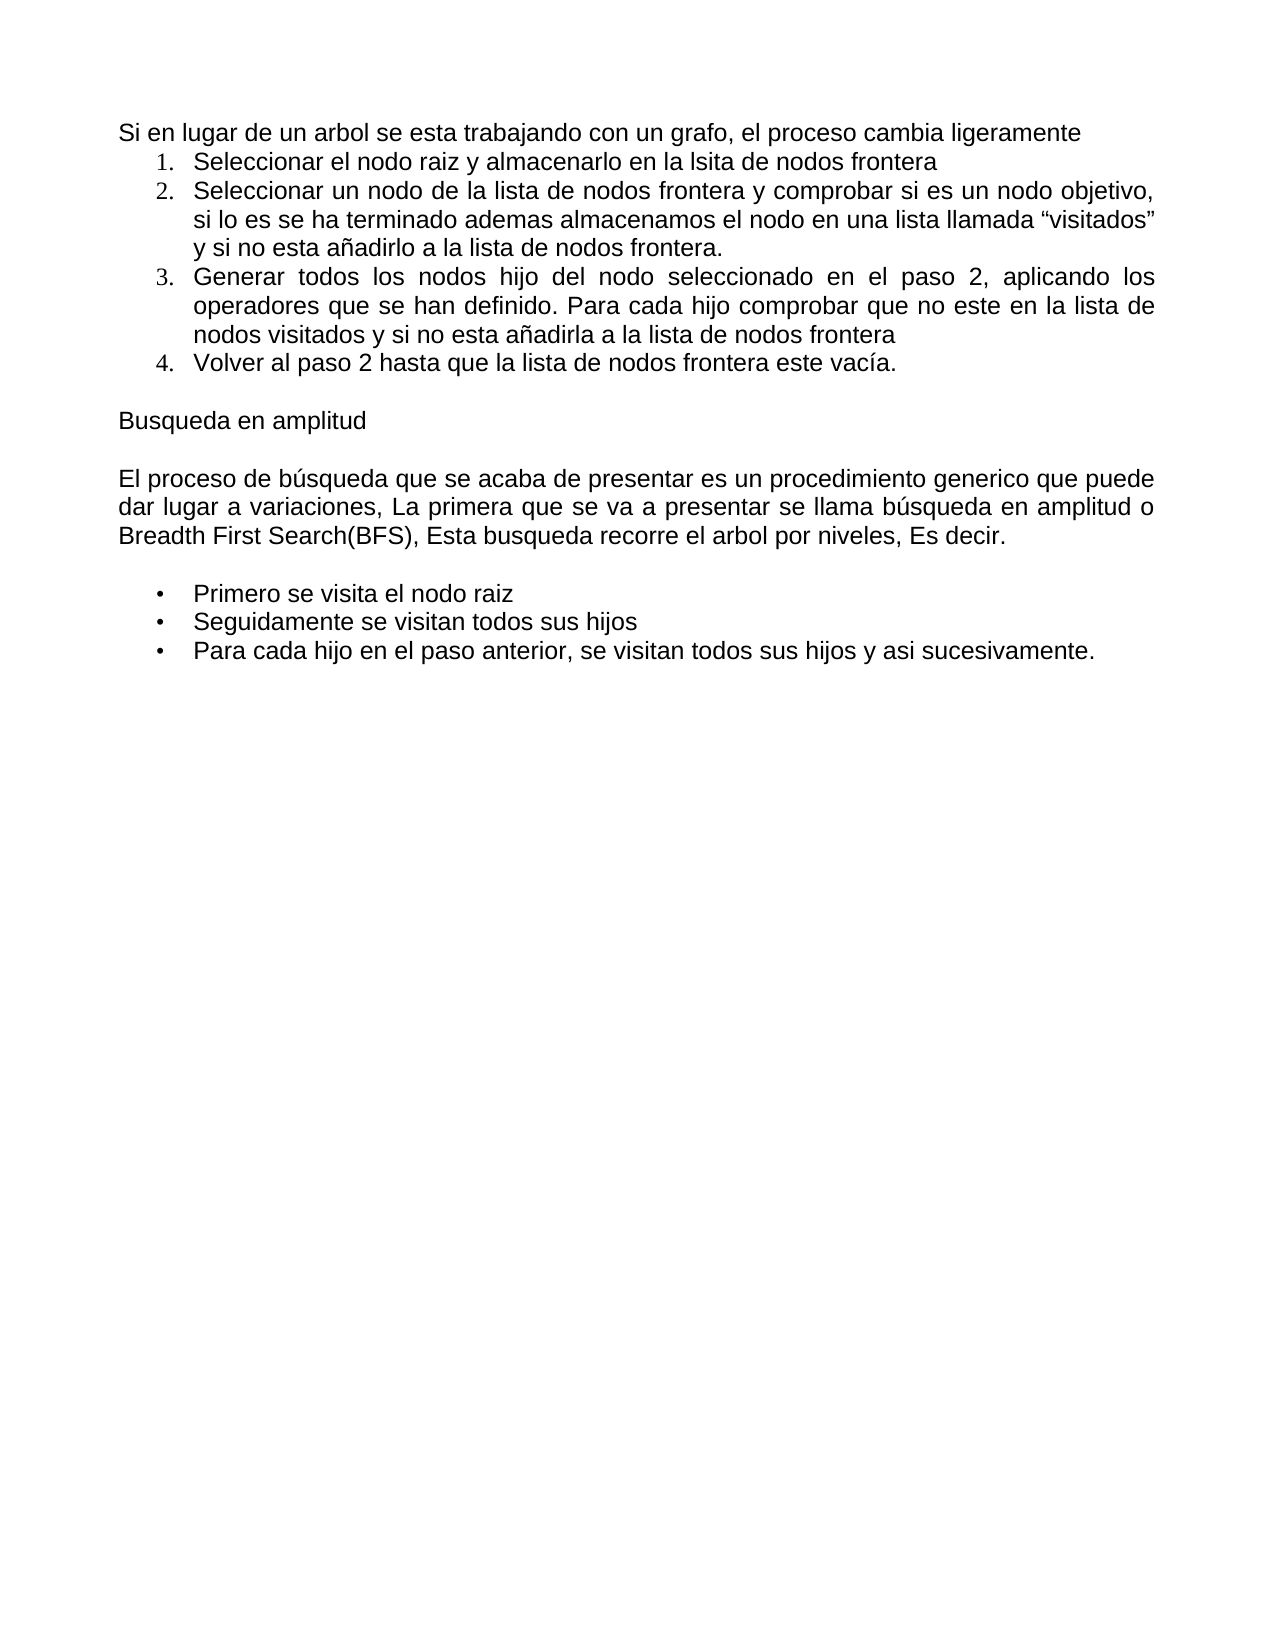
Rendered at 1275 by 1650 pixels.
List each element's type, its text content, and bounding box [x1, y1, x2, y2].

text Si en lugar de un arbol se esta trabajando con un grafo, el proceso cambia ligeramente [118, 118, 1157, 147]
text El proceso de búsqueda que se acaba de presentar es un procedimiento generico que puede dar lugar a variaciones, La primera que se va a presentar se llama búsqueda en amplitud o Breadth First Search(BFS), Esta busqueda recorre el arbol por niveles, Es decir. [118, 463, 1157, 550]
list Para cada hijo en el paso anterior, se visitan todos sus hijos y asi sucesivamente. [156, 636, 1157, 665]
text Busqueda en amplitud [118, 406, 1157, 435]
list Seguidamente se visitan todos sus hijos [156, 607, 1157, 636]
list Seleccionar el nodo raiz y almacenarlo en la lsita de nodos frontera [156, 147, 1157, 176]
list Volver al paso 2 hasta que la lista de nodos frontera este vacía. [156, 348, 1157, 377]
list Seleccionar un nodo de la lista de nodos frontera y comprobar si es un nodo objetivo, si lo es se ha terminado ademas almacenamos el nodo en una lista llamada “visitados” y si no esta añadirlo a la lista de nodos frontera. [156, 176, 1157, 262]
list Generar todos los nodos hijo del nodo seleccionado en el paso 2, aplicando los operadores que se han definido. Para cada hijo comprobar que no este en la lista de nodos visitados y si no esta añadirla a la lista de nodos frontera [156, 262, 1157, 348]
list Primero se visita el nodo raiz [156, 578, 1157, 607]
